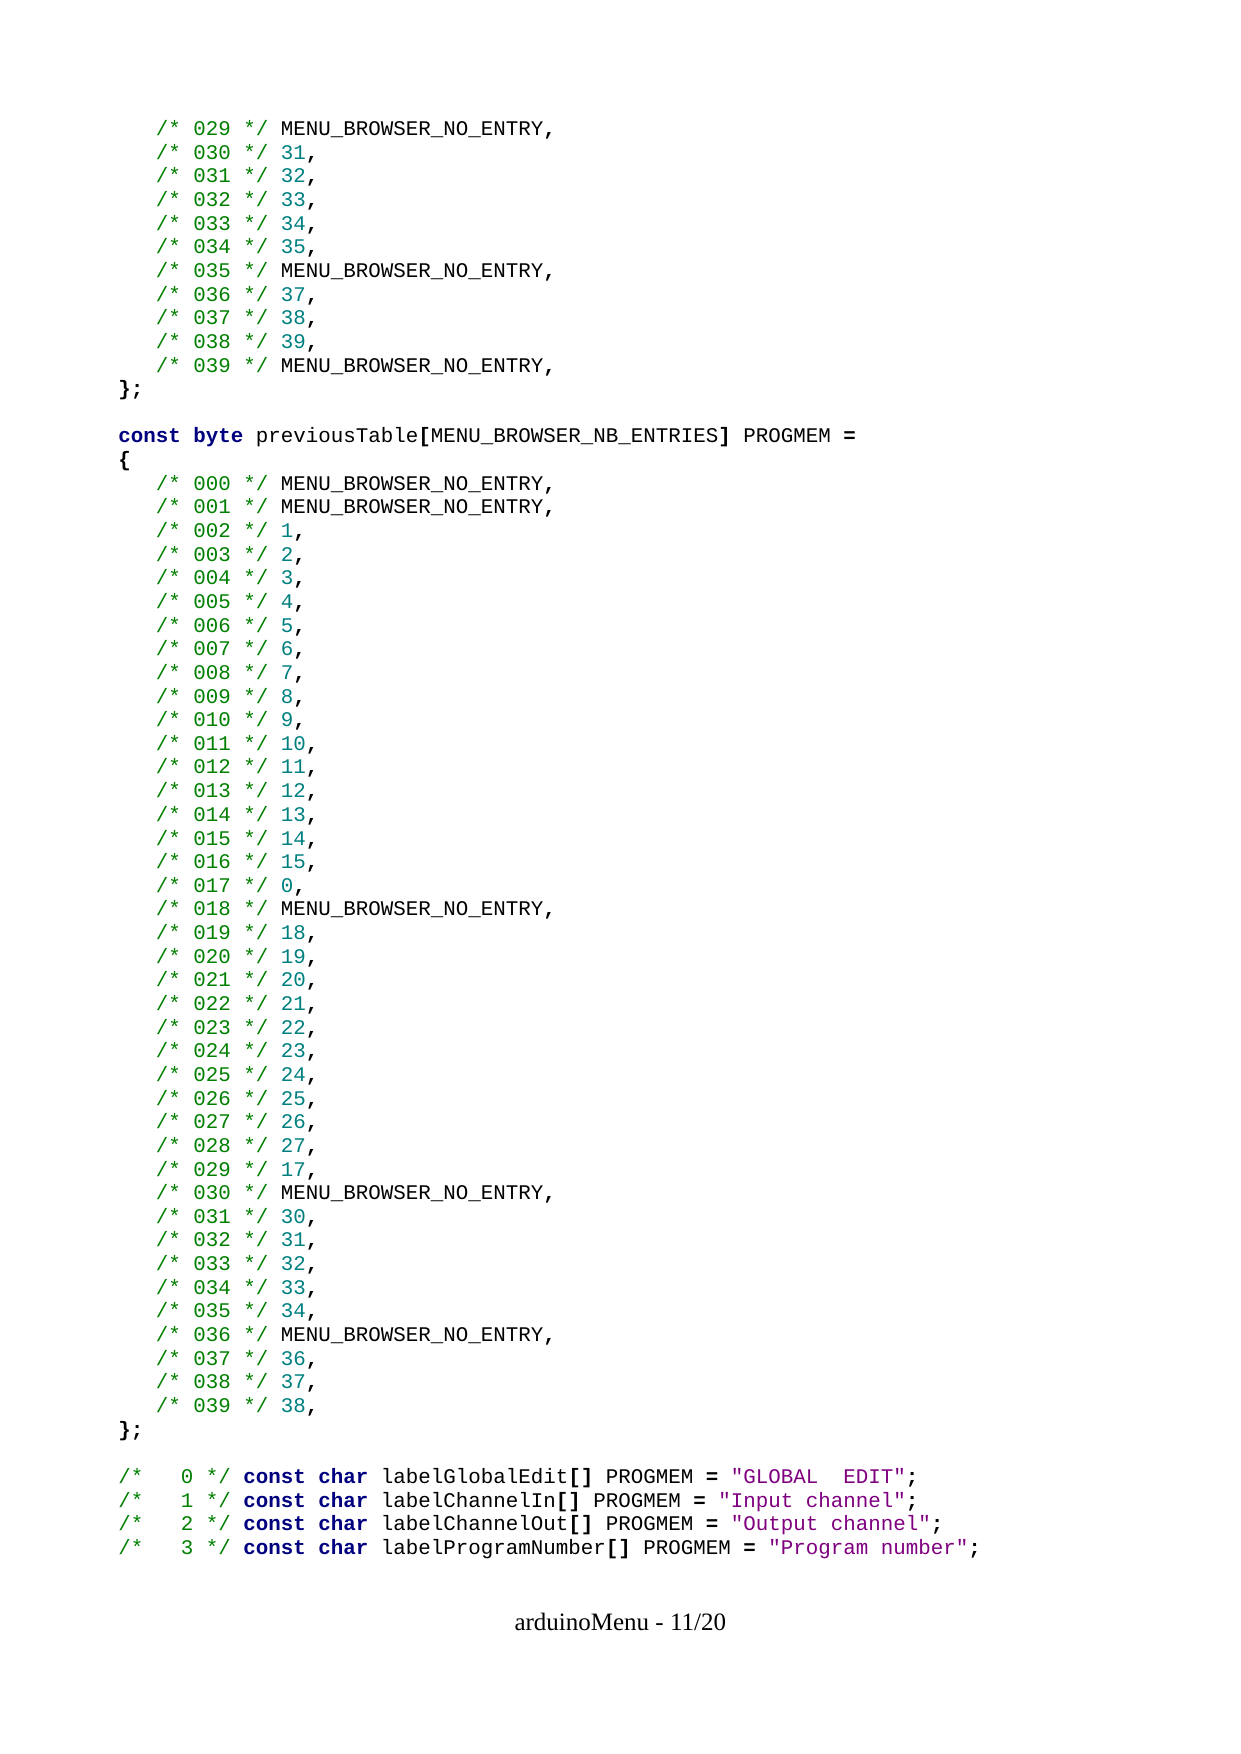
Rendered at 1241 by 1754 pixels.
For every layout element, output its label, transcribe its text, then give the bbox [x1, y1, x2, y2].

text /* 039 */ MENU_BROWSER_NO_ENTRY, [118, 354, 1122, 378]
text /* 0 */ const char labelGlobalEdit[] PROGMEM = "GLOBAL EDIT"; [118, 1466, 1122, 1489]
text /* 3 */ const char labelProgramNumber[] PROGMEM = "Program number"; [118, 1537, 1122, 1561]
text /* 024 */ 23, [118, 1040, 1122, 1064]
text /* 007 */ 6, [118, 638, 1122, 662]
text /* 031 */ 32, [118, 165, 1122, 189]
text /* 011 */ 10, [118, 733, 1122, 757]
text /* 008 */ 7, [118, 662, 1122, 686]
text /* 017 */ 0, [118, 875, 1122, 898]
text /* 035 */ MENU_BROWSER_NO_ENTRY, [118, 260, 1122, 284]
text /* 009 */ 8, [118, 686, 1122, 709]
text /* 023 */ 22, [118, 1017, 1122, 1040]
text /* 038 */ 39, [118, 331, 1122, 354]
text /* 034 */ 35, [118, 236, 1122, 260]
text /* 020 */ 19, [118, 946, 1122, 969]
text /* 2 */ const char labelChannelOut[] PROGMEM = "Output channel"; [118, 1513, 1122, 1537]
text /* 038 */ 37, [118, 1371, 1122, 1395]
text /* 036 */ 37, [118, 284, 1122, 307]
text /* 022 */ 21, [118, 993, 1122, 1017]
text /* 018 */ MENU_BROWSER_NO_ENTRY, [118, 898, 1122, 922]
text /* 028 */ 27, [118, 1135, 1122, 1158]
text /* 029 */ 17, [118, 1158, 1122, 1182]
text /* 006 */ 5, [118, 615, 1122, 638]
text /* 032 */ 31, [118, 1229, 1122, 1253]
text /* 005 */ 4, [118, 591, 1122, 615]
text }; [118, 1419, 1122, 1442]
text /* 025 */ 24, [118, 1064, 1122, 1088]
text /* 032 */ 33, [118, 189, 1122, 213]
text /* 035 */ 34, [118, 1300, 1122, 1324]
text /* 1 */ const char labelChannelIn[] PROGMEM = "Input channel"; [118, 1489, 1122, 1513]
text /* 016 */ 15, [118, 851, 1122, 875]
text /* 037 */ 38, [118, 307, 1122, 331]
text /* 030 */ MENU_BROWSER_NO_ENTRY, [118, 1182, 1122, 1206]
text /* 029 */ MENU_BROWSER_NO_ENTRY, [118, 118, 1122, 142]
text /* 033 */ 34, [118, 213, 1122, 236]
text /* 037 */ 36, [118, 1348, 1122, 1371]
text /* 000 */ MENU_BROWSER_NO_ENTRY, [118, 473, 1122, 496]
text /* 027 */ 26, [118, 1111, 1122, 1135]
text { [118, 449, 1122, 473]
text /* 004 */ 3, [118, 567, 1122, 591]
text /* 033 */ 32, [118, 1253, 1122, 1277]
text /* 021 */ 20, [118, 969, 1122, 993]
text /* 039 */ 38, [118, 1395, 1122, 1419]
text /* 003 */ 2, [118, 544, 1122, 567]
text /* 010 */ 9, [118, 709, 1122, 733]
text /* 012 */ 11, [118, 757, 1122, 780]
text /* 030 */ 31, [118, 142, 1122, 165]
text /* 036 */ MENU_BROWSER_NO_ENTRY, [118, 1324, 1122, 1348]
text }; [118, 378, 1122, 402]
text /* 034 */ 33, [118, 1277, 1122, 1300]
text /* 026 */ 25, [118, 1088, 1122, 1111]
text /* 014 */ 13, [118, 804, 1122, 827]
text /* 013 */ 12, [118, 780, 1122, 804]
text /* 031 */ 30, [118, 1206, 1122, 1229]
text /* 015 */ 14, [118, 827, 1122, 851]
text const byte previousTable[MENU_BROWSER_NB_ENTRIES] PROGMEM = [118, 426, 1122, 449]
text /* 001 */ MENU_BROWSER_NO_ENTRY, [118, 496, 1122, 520]
text /* 002 */ 1, [118, 520, 1122, 544]
text /* 019 */ 18, [118, 922, 1122, 946]
